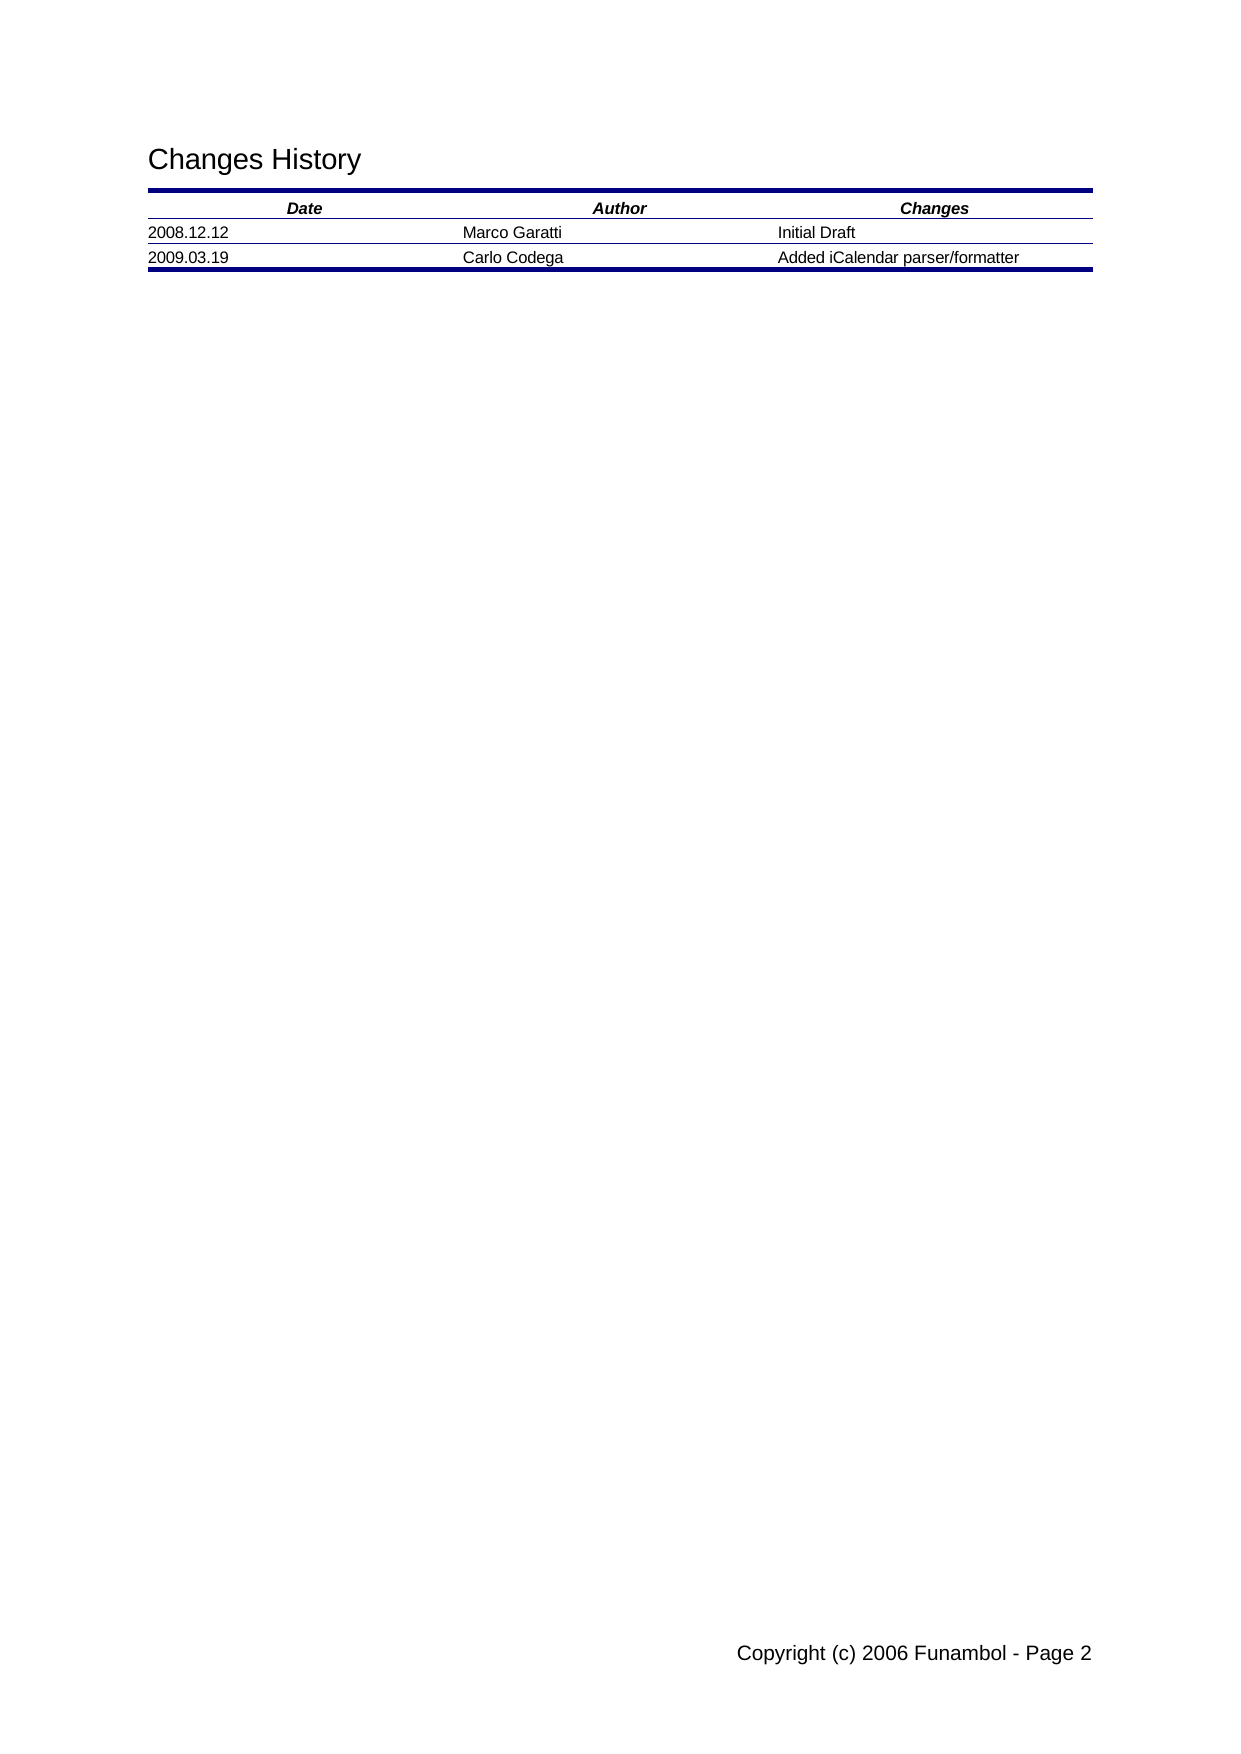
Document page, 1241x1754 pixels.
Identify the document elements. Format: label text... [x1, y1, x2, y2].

table_header Author [463, 193, 778, 218]
table_header Changes [778, 193, 1093, 218]
table_cell Carlo Codega [463, 244, 778, 267]
table_cell Added iCalendar parser/formatter [778, 244, 1093, 267]
table_header Date [148, 193, 463, 218]
table_cell Initial Draft [778, 219, 1093, 243]
subtitle Changes History [148, 143, 1093, 176]
table_cell 2008.12.12 [148, 219, 463, 243]
table_cell 2009.03.19 [148, 244, 463, 267]
table_cell Marco Garatti [463, 219, 778, 243]
